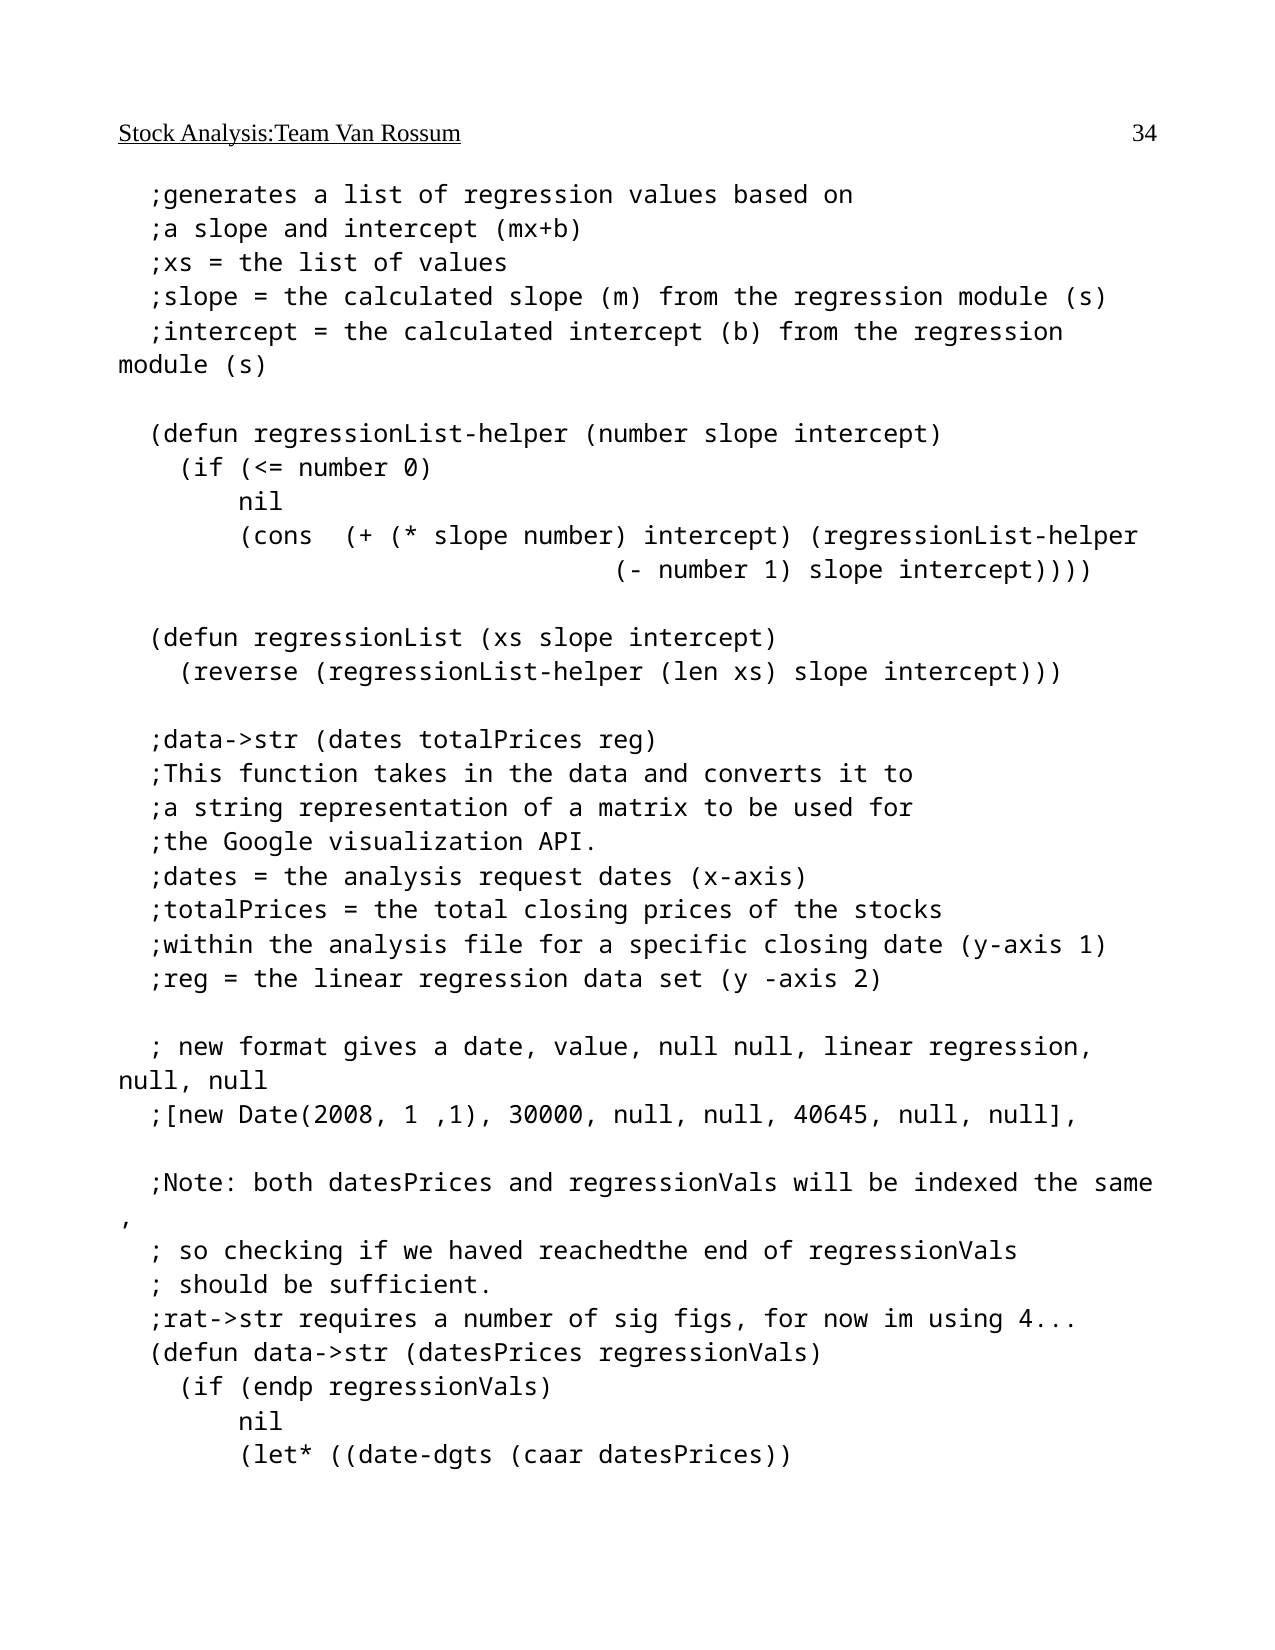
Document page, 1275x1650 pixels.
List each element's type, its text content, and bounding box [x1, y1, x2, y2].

text ;xs = the list of values [118, 245, 1157, 279]
text ;the Google visualization API. [118, 824, 1157, 858]
text ;intercept = the calculated intercept (b) from the regression module (s) [118, 313, 1157, 381]
text nil [118, 483, 1157, 517]
text ; new format gives a date, value, null null, linear regression, null, null [118, 1028, 1157, 1097]
text ;[new Date(2008, 1 ,1), 30000, null, null, 40645, null, null], [118, 1097, 1157, 1131]
text ; should be sufficient. [118, 1267, 1157, 1301]
text (- number 1) slope intercept)))) [118, 552, 1157, 586]
text ; so checking if we haved reachedthe end of regressionVals [118, 1233, 1157, 1267]
text ;reg = the linear regression data set (y -axis 2) [118, 960, 1157, 994]
text (defun regressionList-helper (number slope intercept) [118, 415, 1157, 449]
text ;totalPrices = the total closing prices of the stocks [118, 892, 1157, 926]
text nil [118, 1403, 1157, 1437]
text (defun regressionList (xs slope intercept) [118, 620, 1157, 654]
text (defun data->str (datesPrices regressionVals) [118, 1335, 1157, 1369]
text ;Note: both datesPrices and regressionVals will be indexed the same , [118, 1165, 1157, 1233]
text ;This function takes in the data and converts it to [118, 756, 1157, 790]
text (reverse (regressionList-helper (len xs) slope intercept))) [118, 654, 1157, 688]
text ;rat->str requires a number of sig figs, for now im using 4... [118, 1301, 1157, 1335]
text ;slope = the calculated slope (m) from the regression module (s) [118, 279, 1157, 313]
text ;a slope and intercept (mx+b) [118, 211, 1157, 245]
text ;a string representation of a matrix to be used for [118, 790, 1157, 824]
text (if (endp regressionVals) [118, 1369, 1157, 1403]
text ;data->str (dates totalPrices reg) [118, 722, 1157, 756]
text (cons (+ (* slope number) intercept) (regressionList-helper [118, 517, 1157, 552]
text ;generates a list of regression values based on [118, 177, 1157, 211]
text (let* ((date-dgts (caar datesPrices)) [118, 1437, 1157, 1471]
text (if (<= number 0) [118, 449, 1157, 483]
text ;dates = the analysis request dates (x-axis) [118, 858, 1157, 892]
text ;within the analysis file for a specific closing date (y-axis 1) [118, 926, 1157, 960]
